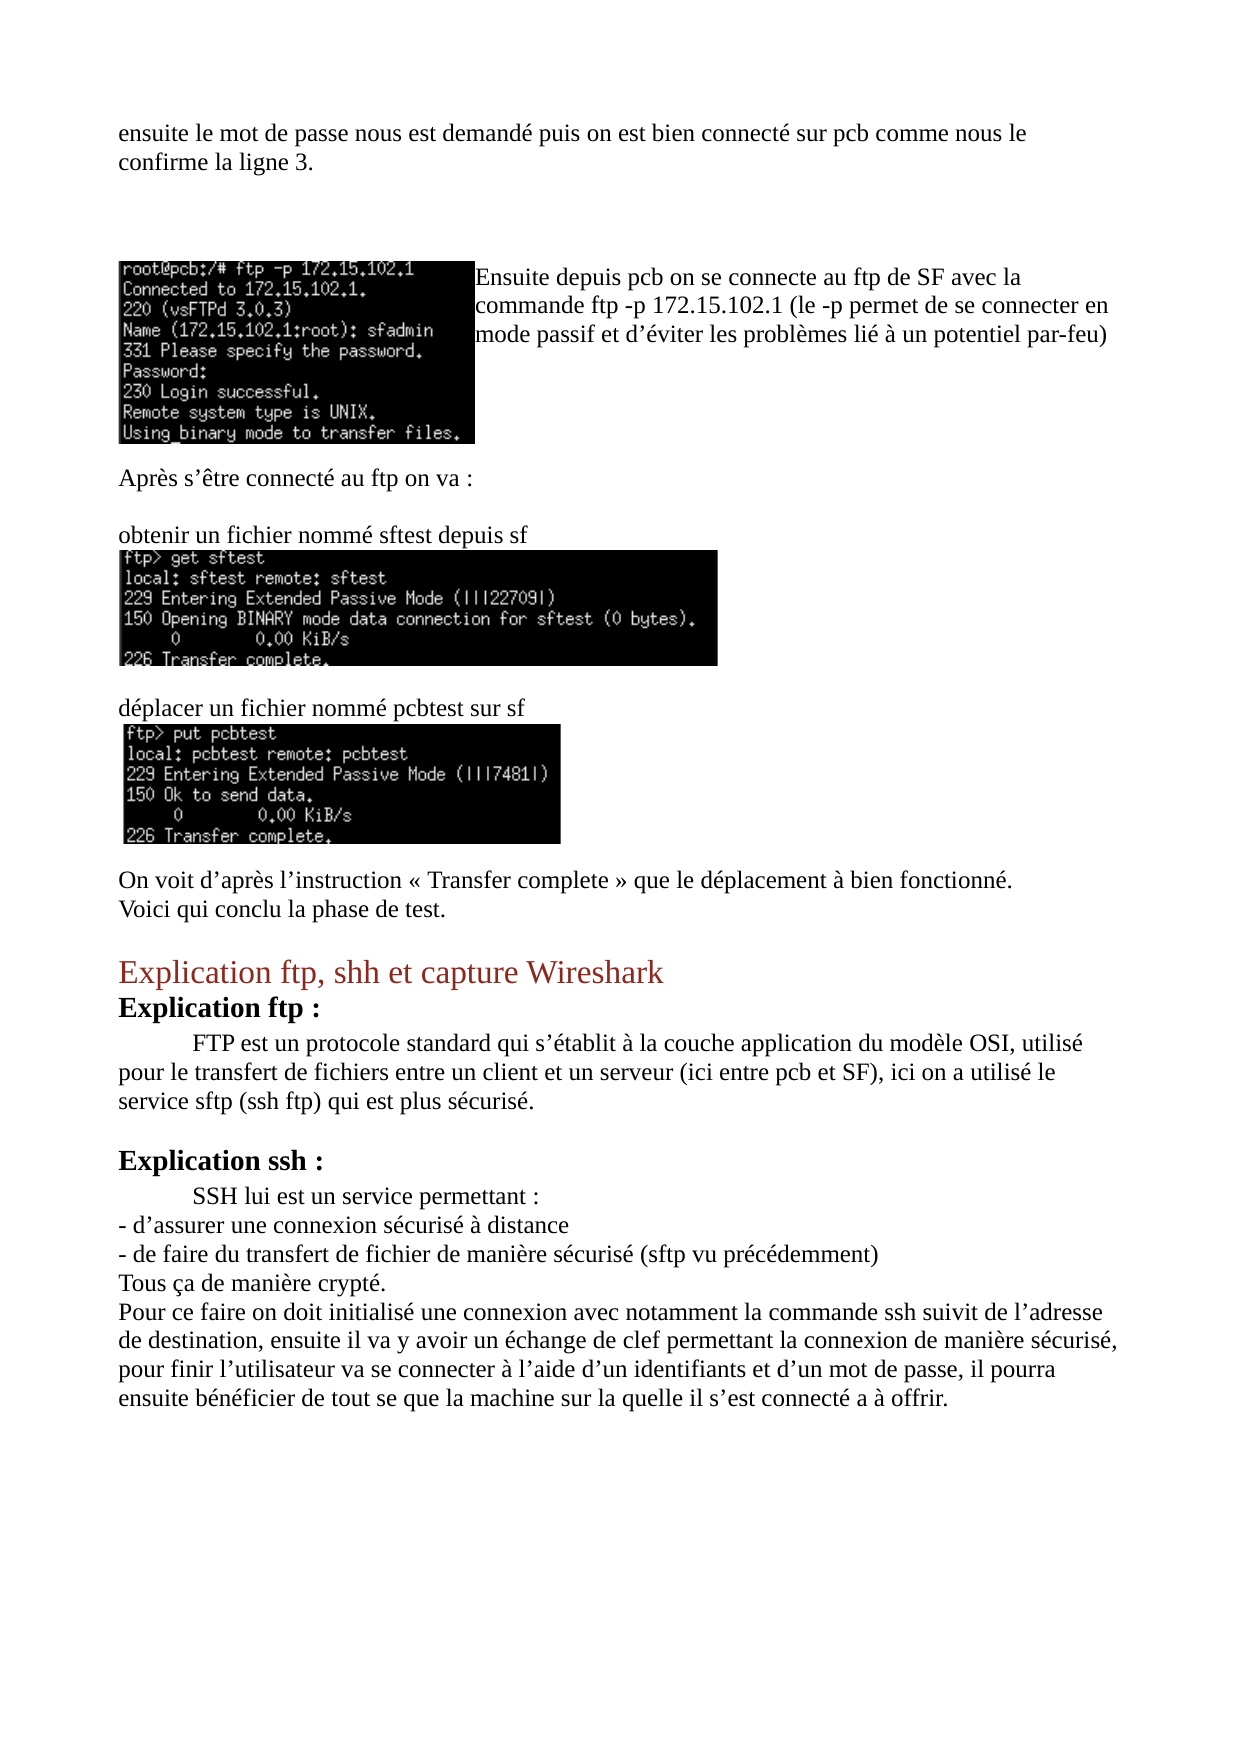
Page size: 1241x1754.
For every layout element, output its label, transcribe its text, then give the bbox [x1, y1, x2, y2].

text déplacer un fichier nommé pcbtest sur sf [118, 693, 1122, 722]
text Explication ftp : [118, 990, 1122, 1024]
text SSH lui est un service permettant : [118, 1177, 1122, 1211]
text Après s’être connecté au ftp on va : [118, 463, 1122, 492]
text Voici qui conclu la phase de test. [118, 894, 1122, 923]
text Explication ssh : [118, 1143, 1122, 1177]
picture [119, 550, 718, 666]
text ensuite le mot de passe nous est demandé puis on est bien connecté sur pcb comme nous le confirme la ligne 3. [118, 118, 1122, 176]
text Pour ce faire on doit initialisé une connexion avec notamment la commande ssh suivit de l’adresse de destination, ensuite il va y avoir un échange de clef permettant la connexion de manière sécurisé, pour finir l’utilisateur va se connecter à l’aide d’un identifiants et d’un mot de passe, il pourra ensuite bénéficier de tout se que la machine sur la quelle il s’est connecté a à offrir. [118, 1297, 1122, 1412]
text obtenir un fichier nommé sftest depuis sf [118, 521, 1122, 549]
text - d’assurer une connexion sécurisé à distance [118, 1211, 1122, 1239]
text - de faire du transfert de fichier de manière sécurisé (sftp vu précédemment) [118, 1239, 1122, 1268]
picture [123, 724, 561, 844]
picture [118, 261, 475, 444]
text Explication ftp, shh et capture Wireshark [118, 952, 1122, 990]
text On voit d’après l’instruction « Transfer complete » que le déplacement à bien fonctionné. [118, 866, 1122, 894]
text Ensuite depuis pcb on se connecte au ftp de SF avec la commande ftp -p 172.15.102.1 (le -p permet de se connecter en mode passif et d’éviter les problèmes lié à un potentiel par-feu) [475, 262, 1122, 348]
text FTP est un protocole standard qui s’établit à la couche application du modèle OSI, utilisé pour le transfert de fichiers entre un client et un serveur (ici entre pcb et SF), ici on a utilisé le service sftp (ssh ftp) qui est plus sécurisé. [118, 1024, 1122, 1115]
text Tous ça de manière crypté. [118, 1268, 1122, 1297]
